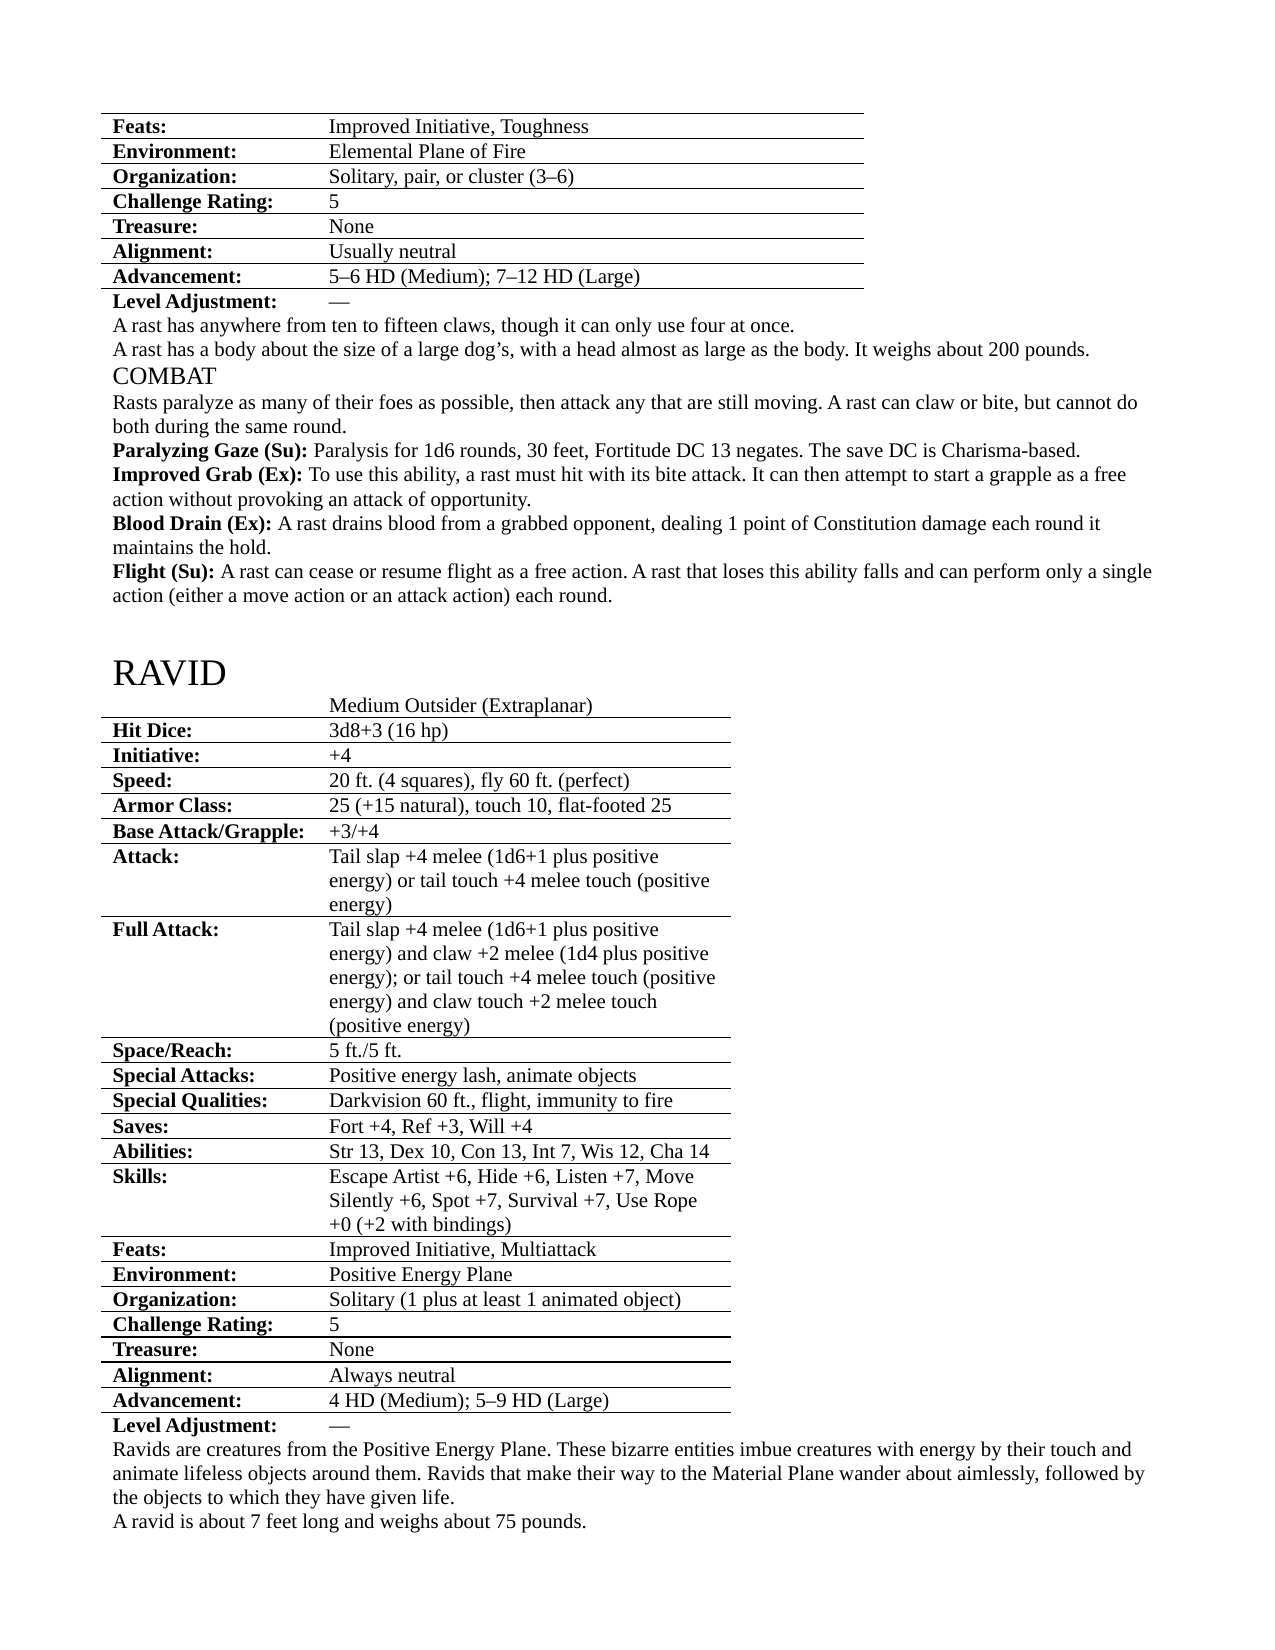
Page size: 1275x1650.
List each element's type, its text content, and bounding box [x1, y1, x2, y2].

text A rast has anywhere from ten to fifteen claws, though it can only use four at once. [112, 313, 1162, 337]
table_cell Advancement: [101, 264, 317, 288]
table_cell Advancement: [101, 1388, 318, 1412]
table_cell — [318, 289, 864, 313]
text Ravids are creatures from the Positive Energy Plane. These bizarre entities imbue creatures with energy by their touch and animate lifeless objects around them. Ravids that make their way to the Material Plane wander about aimlessly, followed by the objects to which they have given life. [112, 1437, 1162, 1509]
text Blood Drain (Ex): A rast drains blood from a grabbed opponent, dealing 1 point of Constitution damage each round it maintains the hold. [112, 511, 1162, 559]
table_cell Improved Initiative, Toughness [318, 114, 864, 138]
table_cell 20 ft. (4 squares), fly 60 ft. (perfect) [318, 768, 731, 792]
table_cell 5 [318, 1312, 731, 1336]
table_cell Str 13, Dex 10, Con 13, Int 7, Wis 12, Cha 14 [318, 1139, 731, 1163]
table_cell Level Adjustment: [101, 1413, 318, 1437]
table_cell Speed: [101, 768, 318, 792]
table_cell Treasure: [101, 214, 317, 238]
text RAVID [112, 650, 1162, 693]
table_cell Skills: [101, 1164, 318, 1236]
table_cell 4 HD (Medium); 5–9 HD (Large) [318, 1388, 731, 1412]
text COMBAT [112, 361, 1162, 390]
table_cell Level Adjustment: [101, 289, 317, 313]
table_cell None [318, 1338, 731, 1361]
table_cell Organization: [101, 164, 317, 188]
table_cell Solitary, pair, or cluster (3–6) [318, 164, 864, 188]
text A ravid is about 7 feet long and weighs about 75 pounds. [112, 1509, 1162, 1533]
table_cell Base Attack/Grapple: [101, 819, 318, 843]
table_cell Tail slap +4 melee (1d6+1 plus positive energy) or tail touch +4 melee touch (positive energy) [318, 844, 731, 916]
table_cell Positive energy lash, animate objects [318, 1063, 731, 1087]
text Improved Grab (Ex): To use this ability, a rast must hit with its bite attack. It can then attempt to start a grapple as a free action without provoking an attack of opportunity. [112, 462, 1162, 511]
table_cell Initiative: [101, 743, 318, 767]
table_cell — [318, 1413, 731, 1437]
table_cell Environment: [101, 1262, 318, 1286]
table_cell +4 [318, 743, 731, 767]
text Paralyzing Gaze (Su): Paralysis for 1d6 rounds, 30 feet, Fortitude DC 13 negates. The save DC is Charisma-based. [112, 438, 1162, 462]
text Flight (Su): A rast can cease or resume flight as a free action. A rast that loses this ability falls and can perform only a single action (either a move action or an attack action) each round. [112, 559, 1162, 607]
table_cell 5–6 HD (Medium); 7–12 HD (Large) [318, 264, 864, 288]
table_cell Treasure: [101, 1338, 318, 1361]
table_cell Feats: [101, 114, 317, 138]
table_cell Space/Reach: [101, 1038, 318, 1062]
table_cell 5 [318, 189, 864, 213]
table_cell Improved Initiative, Multiattack [318, 1237, 731, 1261]
table_cell Escape Artist +6, Hide +6, Listen +7, Move Silently +6, Spot +7, Survival +7, Use Rope +0 (+2 with bindings) [318, 1164, 731, 1236]
table_cell Saves: [101, 1114, 318, 1138]
table_cell Positive Energy Plane [318, 1262, 731, 1286]
table_cell None [318, 214, 864, 238]
table_cell Darkvision 60 ft., flight, immunity to fire [318, 1089, 731, 1112]
table_cell Tail slap +4 melee (1d6+1 plus positive energy) and claw +2 melee (1d4 plus positive energy); or tail touch +4 melee touch (positive energy) and claw touch +2 melee touch (positive energy) [318, 917, 731, 1037]
table_cell Abilities: [101, 1139, 318, 1163]
table_cell Challenge Rating: [101, 189, 317, 213]
table_cell Usually neutral [318, 239, 864, 263]
table_cell Armor Class: [101, 794, 318, 817]
table_cell Elemental Plane of Fire [318, 139, 864, 163]
text A rast has a body about the size of a large dog’s, with a head almost as large as the body. It weighs about 200 pounds. [112, 337, 1162, 361]
table_cell +3/+4 [318, 819, 731, 843]
table_header Medium Outsider (Extraplanar) [318, 693, 731, 717]
table_header [101, 693, 318, 717]
table_cell Feats: [101, 1237, 318, 1261]
table_cell Fort +4, Ref +3, Will +4 [318, 1114, 731, 1138]
table_cell Solitary (1 plus at least 1 animated object) [318, 1287, 731, 1311]
table_cell Full Attack: [101, 917, 318, 1037]
table_cell Hit Dice: [101, 718, 318, 742]
table_cell 25 (+15 natural), touch 10, flat-footed 25 [318, 794, 731, 817]
table_cell Environment: [101, 139, 317, 163]
table_cell Attack: [101, 844, 318, 916]
table_cell Special Qualities: [101, 1089, 318, 1112]
table_cell Special Attacks: [101, 1063, 318, 1087]
table_cell 3d8+3 (16 hp) [318, 718, 731, 742]
table_cell 5 ft./5 ft. [318, 1038, 731, 1062]
table_cell Alignment: [101, 239, 317, 263]
table_cell Alignment: [101, 1363, 318, 1387]
table_cell Always neutral [318, 1363, 731, 1387]
table_cell Organization: [101, 1287, 318, 1311]
text Rasts paralyze as many of their foes as possible, then attack any that are still moving. A rast can claw or bite, but cannot do both during the same round. [112, 390, 1162, 438]
table_cell Challenge Rating: [101, 1312, 318, 1336]
